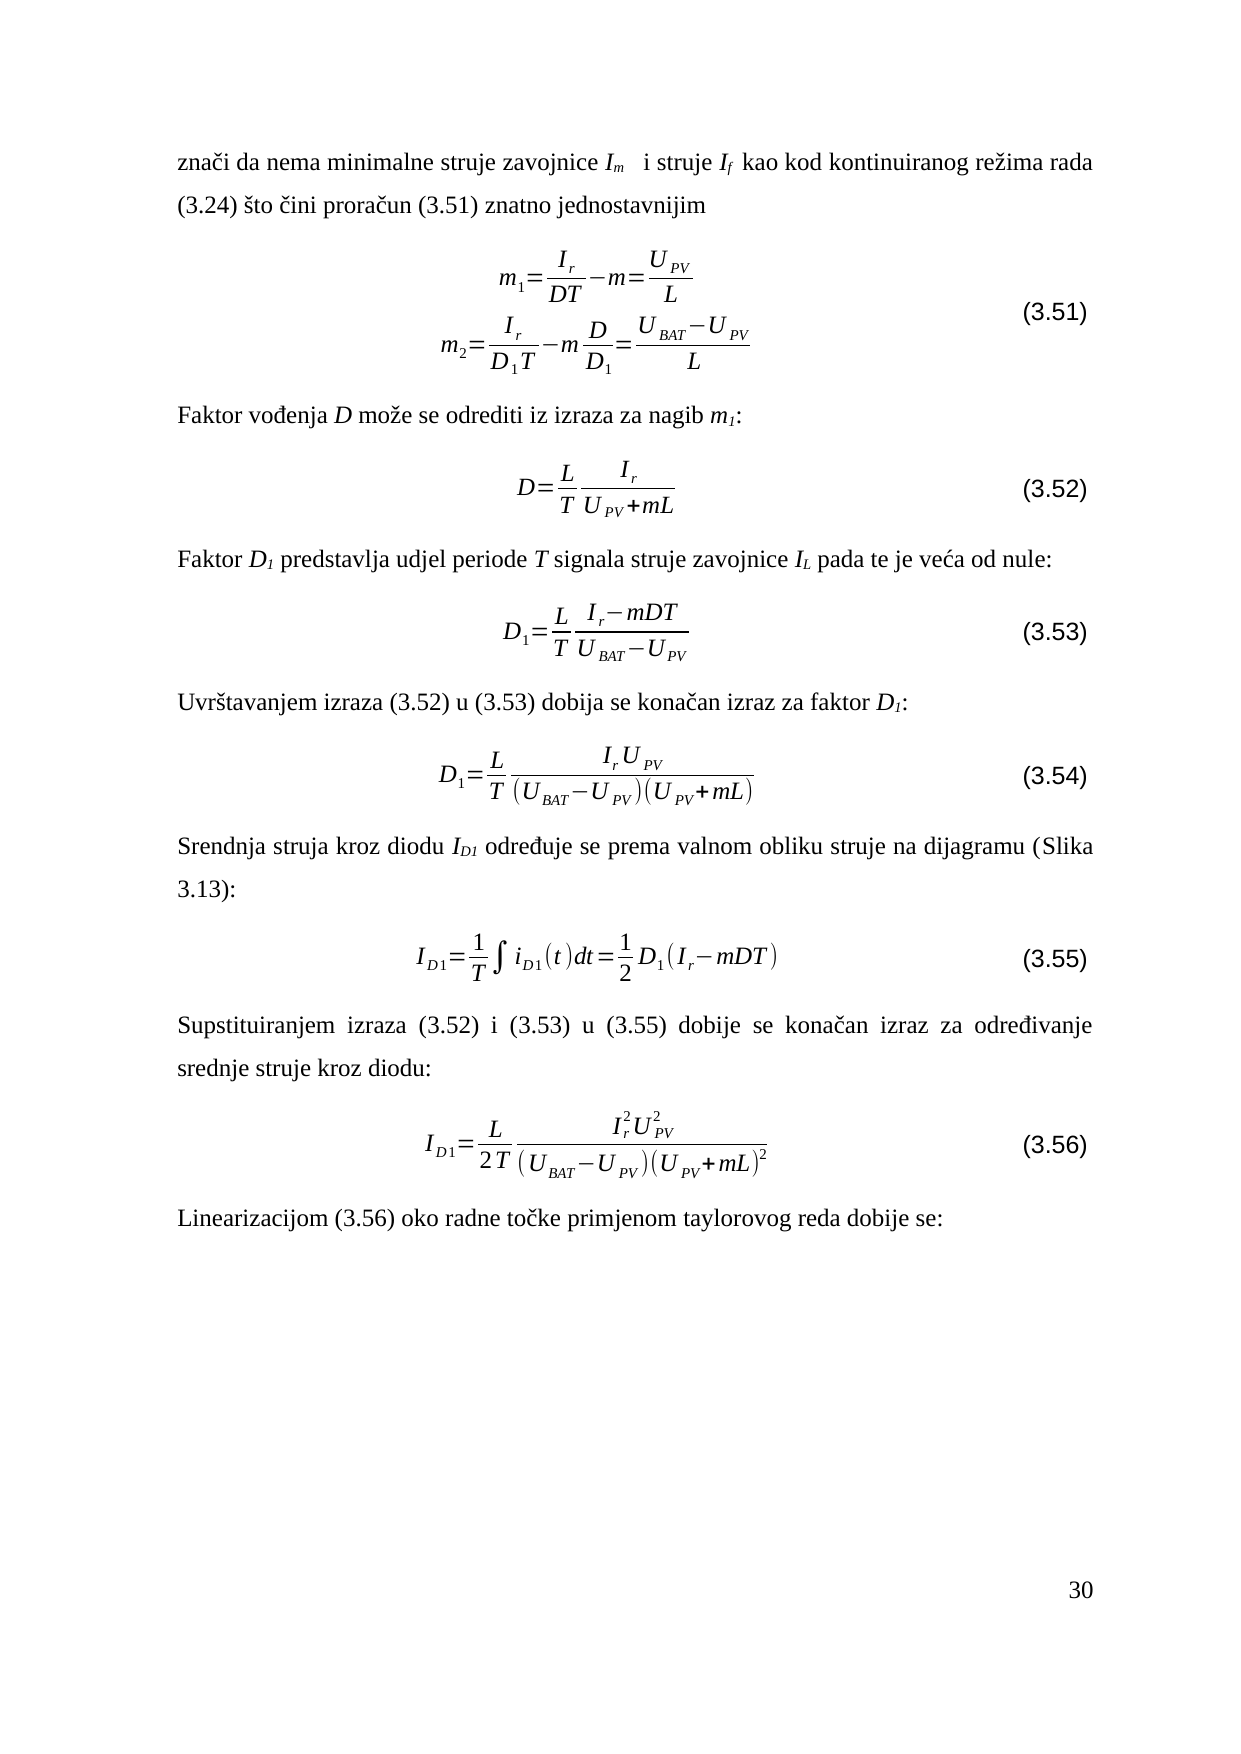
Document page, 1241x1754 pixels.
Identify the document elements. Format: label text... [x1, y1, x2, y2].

table_header [177, 593, 1015, 675]
table_header [177, 1102, 1015, 1191]
text Srendnja struja kroz diodu ID1 određuje se prema valnom obliku struje na dijagramu (Slika 3.13): [177, 831, 1093, 903]
text znači da nema minimalne struje zavojnice Im i struje If kao kod kontinuiranog režima rada (3.24) što čini proračun (3.51) znatno jednostavnijim [177, 147, 1093, 219]
text Uvrštavanjem izraza (3.52) u (3.53) dobija se konačan izraz za faktor D1: [177, 687, 1093, 716]
table_header (3.53) [1015, 593, 1093, 675]
text Supstituiranjem izraza (3.52) i (3.53) u (3.55) dobije se konačan izraz za određivanje srednje struje kroz diodu: [177, 1010, 1093, 1082]
table_header (3.52) [1015, 450, 1093, 532]
text Faktor vođenja D može se odrediti iz izraza za nagib m1: [177, 400, 1093, 429]
text Faktor D1 predstavlja udjel periode T signala struje zavojnice IL pada te je veća od nule: [177, 544, 1093, 572]
table_header (3.55) [1015, 923, 1093, 998]
text Linearizacijom (3.56) oko radne točke primjenom taylorovog reda dobije se: [177, 1203, 1093, 1232]
table_header (3.51) [1015, 239, 1093, 388]
table_header (3.54) [1015, 736, 1093, 819]
table_header [177, 736, 1015, 819]
table_header [177, 239, 1015, 388]
table_header [177, 450, 1015, 532]
table_header (3.56) [1015, 1102, 1093, 1191]
table_header [177, 923, 1015, 998]
